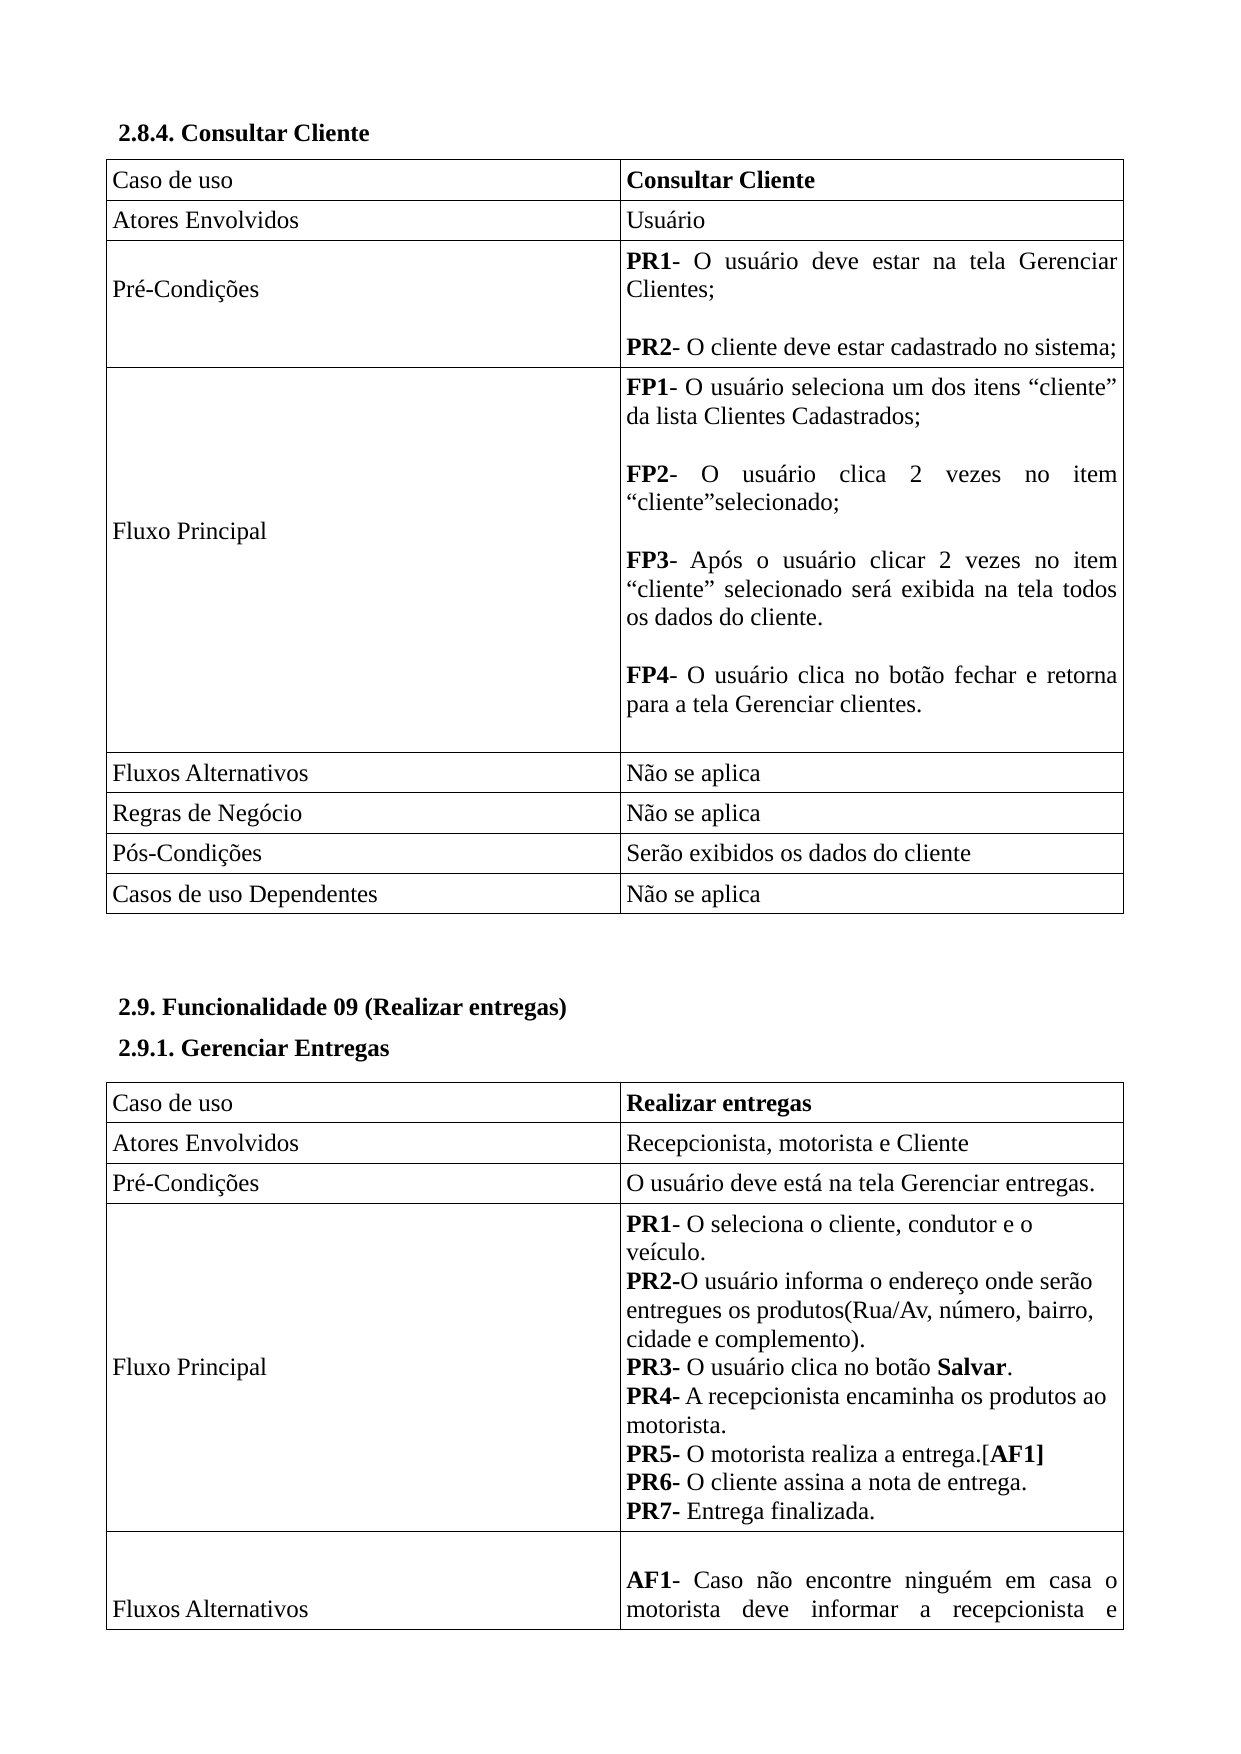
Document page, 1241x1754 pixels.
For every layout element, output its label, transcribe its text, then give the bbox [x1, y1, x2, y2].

table_cell PR1- O usuário deve estar na tela Gerenciar Clientes; PR2- O cliente deve estar cadastrado no sistema; [621, 241, 1123, 367]
table_header Realizar entregas [621, 1083, 1123, 1122]
table_cell Pré-Condições [107, 1164, 620, 1203]
table_cell Serão exibidos os dados do cliente [621, 834, 1123, 873]
table_cell Usuário [621, 201, 1123, 240]
table_header Caso de uso [107, 1083, 620, 1122]
text 2.9.1. Gerenciar Entregas [118, 1033, 1122, 1062]
subtitle 2.8.4. Consultar Cliente [118, 118, 1122, 147]
table_cell Fluxos Alternativos [107, 753, 620, 792]
table_cell Fluxo Principal [107, 368, 620, 752]
table_cell Atores Envolvidos [107, 201, 620, 240]
table_cell Não se aplica [621, 753, 1123, 792]
table_cell AF1- Caso não encontre ninguém em casa o motorista deve informar a recepcionista e [621, 1532, 1123, 1628]
table_cell PR1- O seleciona o cliente, condutor e o veículo. PR2-O usuário informa o endereço onde serão entregues os produtos(Rua/Av, número, bairro, cidade e complemento). PR3- O usuário clica no botão Salvar. PR4- A recepcionista encaminha os produtos ao motorista. PR5- O motorista realiza a entrega.[AF1] PR6- O cliente assina a nota de entrega. PR7- Entrega finalizada. [621, 1204, 1123, 1531]
table_cell Recepcionista, motorista e Cliente [621, 1123, 1123, 1162]
table_cell Pré-Condições [107, 241, 620, 367]
table_header Consultar Cliente [621, 160, 1123, 200]
table_cell Casos de uso Dependentes [107, 874, 620, 913]
table_cell Não se aplica [621, 874, 1123, 913]
subtitle 2.9. Funcionalidade 09 (Realizar entregas) [118, 992, 1122, 1020]
table_cell Não se aplica [621, 793, 1123, 832]
table_cell Regras de Negócio [107, 793, 620, 832]
table_cell FP1- O usuário seleciona um dos itens “cliente” da lista Clientes Cadastrados; FP2- O usuário clica 2 vezes no item “cliente”selecionado; FP3- Após o usuário clicar 2 vezes no item “cliente” selecionado será exibida na tela todos os dados do cliente. FP4- O usuário clica no botão fechar e retorna para a tela Gerenciar clientes. [621, 368, 1123, 752]
table_cell Fluxos Alternativos [107, 1532, 620, 1628]
table_cell O usuário deve está na tela Gerenciar entregas. [621, 1164, 1123, 1203]
table_cell Fluxo Principal [107, 1204, 620, 1531]
table_cell Atores Envolvidos [107, 1123, 620, 1162]
table_header Caso de uso [107, 160, 620, 200]
table_cell Pós-Condições [107, 834, 620, 873]
